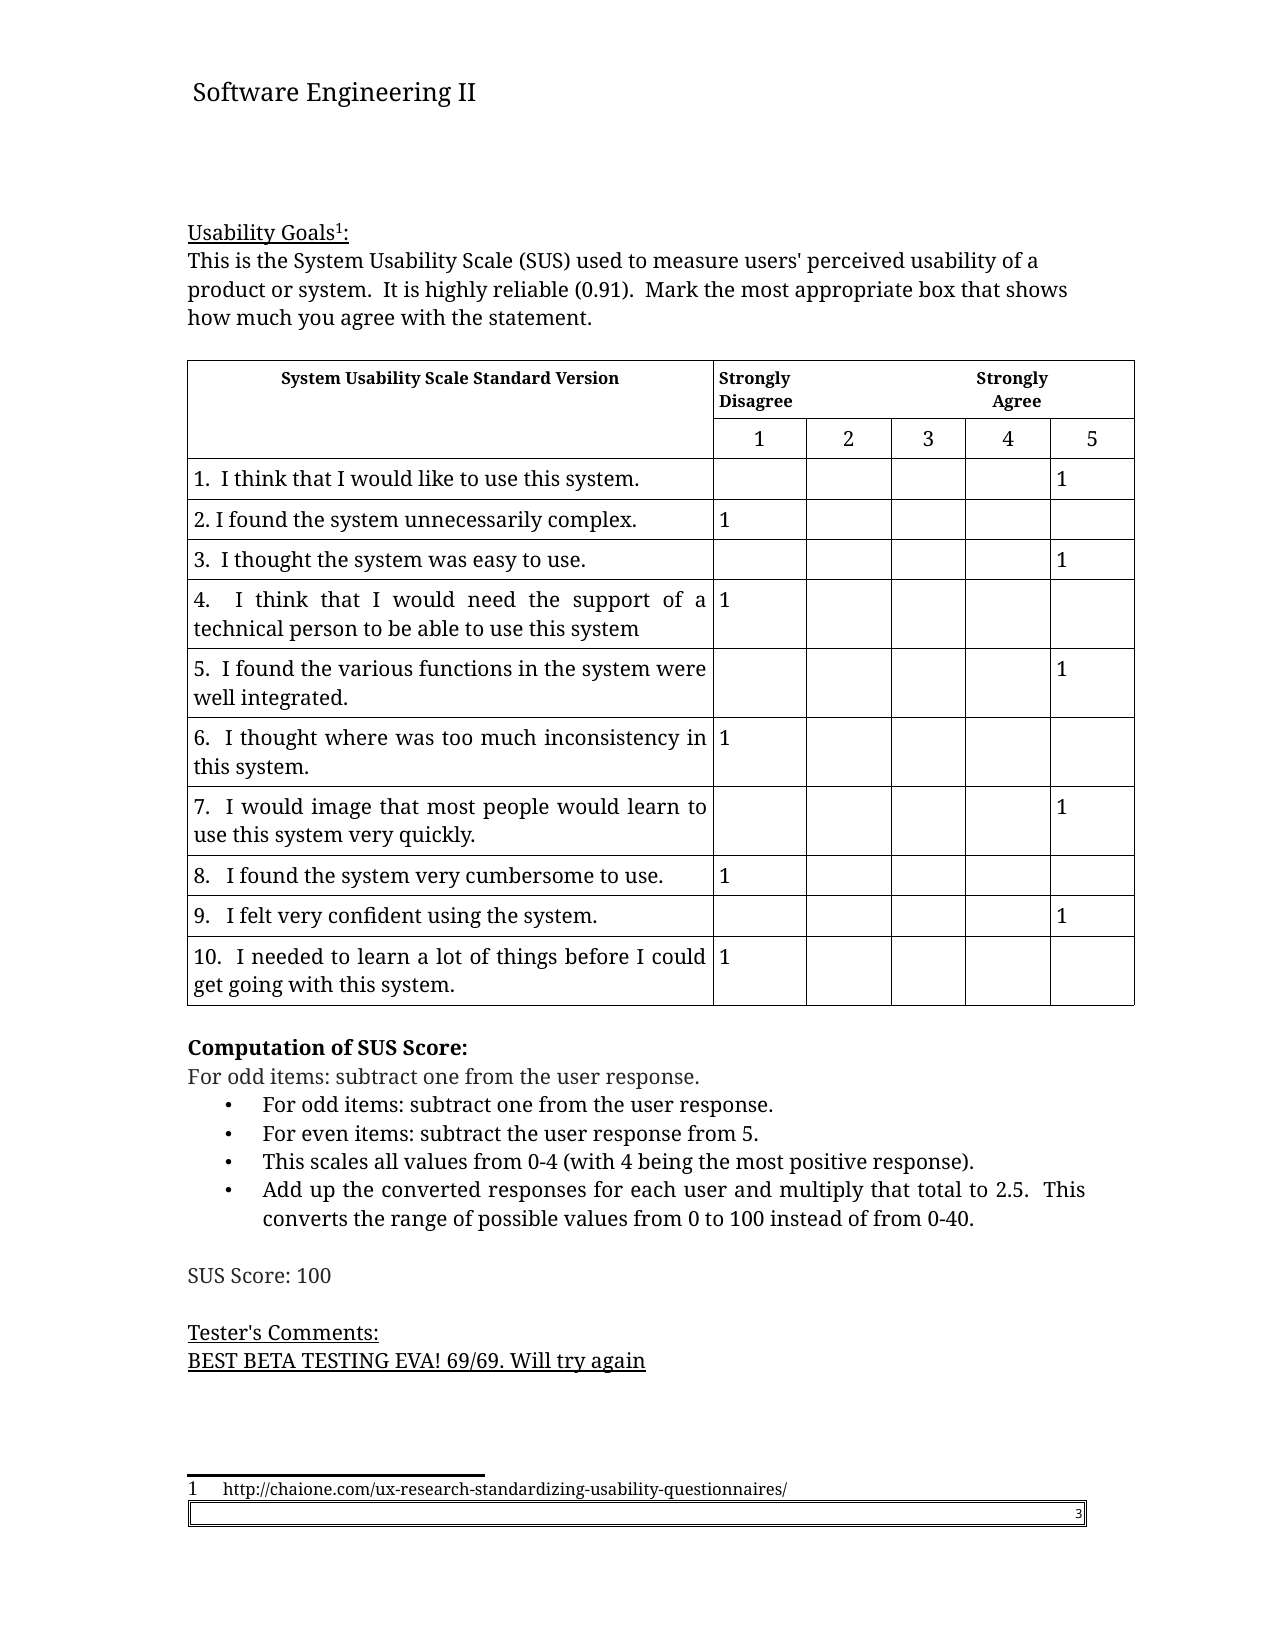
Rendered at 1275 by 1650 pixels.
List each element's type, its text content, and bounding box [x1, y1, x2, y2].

table_cell [1051, 937, 1134, 1004]
table_cell 6. I thought where was too much inconsistency in this system. [188, 718, 713, 786]
table_cell 4 [966, 419, 1050, 458]
list This scales all values from 0-4 (with 4 being the most positive response). [225, 1147, 1087, 1176]
text For odd items: subtract one from the user response. [187, 1062, 1087, 1090]
table_cell [807, 459, 891, 498]
table_cell 1 [714, 718, 806, 786]
table_header System Usability Scale Standard Version [188, 361, 713, 458]
table_cell 8. I found the system very cumbersome to use. [188, 856, 713, 895]
table_cell [966, 718, 1050, 786]
table_cell 1 [714, 937, 806, 1004]
table_cell [807, 649, 891, 717]
text http://chaione.com/ux-research-standardizing-usability-questionnaires/ [187, 1476, 1087, 1500]
table_cell [892, 649, 965, 717]
table_cell 3 [892, 419, 965, 458]
table_cell [892, 856, 965, 895]
table_cell [714, 649, 806, 717]
table_cell [1051, 856, 1134, 895]
table_cell 1. I think that I would like to use this system. [188, 459, 713, 498]
table_cell 1 [1051, 540, 1134, 579]
table_cell 4. I think that I would need the support of a technical person to be able to use this system [188, 580, 713, 648]
table_cell 2 [807, 419, 891, 458]
table_cell [966, 896, 1050, 936]
table_cell [714, 459, 806, 498]
table_cell [892, 896, 965, 936]
table_cell [807, 580, 891, 648]
table_cell 3. I thought the system was easy to use. [188, 540, 713, 579]
table_cell [966, 459, 1050, 498]
table_cell [892, 718, 965, 786]
table_cell [807, 937, 891, 1004]
table_cell [714, 540, 806, 579]
table_cell 9. I felt very confident using the system. [188, 896, 713, 936]
table_cell [966, 787, 1050, 855]
table_cell [966, 856, 1050, 895]
list For even items: subtract the user response from 5. [225, 1119, 1087, 1147]
table_cell [807, 856, 891, 895]
list For odd items: subtract one from the user response. [225, 1090, 1087, 1119]
table_cell [807, 787, 891, 855]
table_cell [966, 500, 1050, 539]
table_cell [892, 937, 965, 1004]
text SUS Score: 100 [187, 1261, 1087, 1289]
table_cell [1051, 580, 1134, 648]
table_cell [807, 718, 891, 786]
table_cell [714, 787, 806, 855]
text Tester's Comments: BEST BETA TESTING EVA! 69/69. Will try again [187, 1318, 1087, 1375]
table_cell 1 [714, 500, 806, 539]
table_cell 7. I would image that most people would learn to use this system very quickly. [188, 787, 713, 855]
table_cell 10. I needed to learn a lot of things before I could get going with this system. [188, 937, 713, 1004]
table_cell [1051, 500, 1134, 539]
table_cell 1 [714, 580, 806, 648]
table_cell 1 [1051, 649, 1134, 717]
table_cell [1051, 718, 1134, 786]
table_cell [966, 580, 1050, 648]
table_cell 5. I found the various functions in the system were well integrated. [188, 649, 713, 717]
table_cell [892, 540, 965, 579]
text This is the System Usability Scale (SUS) used to measure users' perceived usability of a product or system. It is highly reliable (0.91). Mark the most appropriate box that shows how much you agree with the statement. [187, 247, 1087, 332]
table_cell 1 [1051, 787, 1134, 855]
table_cell [892, 459, 965, 498]
table_cell [892, 580, 965, 648]
table_cell [966, 937, 1050, 1004]
table_cell 1 [714, 419, 806, 458]
table_cell [807, 500, 891, 539]
list Add up the converted responses for each user and multiply that total to 2.5. This converts the range of possible values from 0 to 100 instead of from 0-40. [225, 1176, 1087, 1232]
table_cell [966, 649, 1050, 717]
table_cell [966, 540, 1050, 579]
table_cell [807, 540, 891, 579]
table_cell [892, 787, 965, 855]
table_cell [892, 500, 965, 539]
table_cell 1 [1051, 459, 1134, 498]
table_cell [714, 896, 806, 936]
text Computation of SUS Score: [187, 1033, 1087, 1062]
table_cell 2. I found the system unnecessarily complex. [188, 500, 713, 539]
table_cell 5 [1051, 419, 1134, 458]
table_cell 1 [1051, 896, 1134, 936]
table_header Strongly Strongly Disagree Agree [714, 361, 1134, 418]
table_cell 1 [714, 856, 806, 895]
table_cell [807, 896, 891, 936]
text Usability Goals: [187, 218, 1087, 247]
